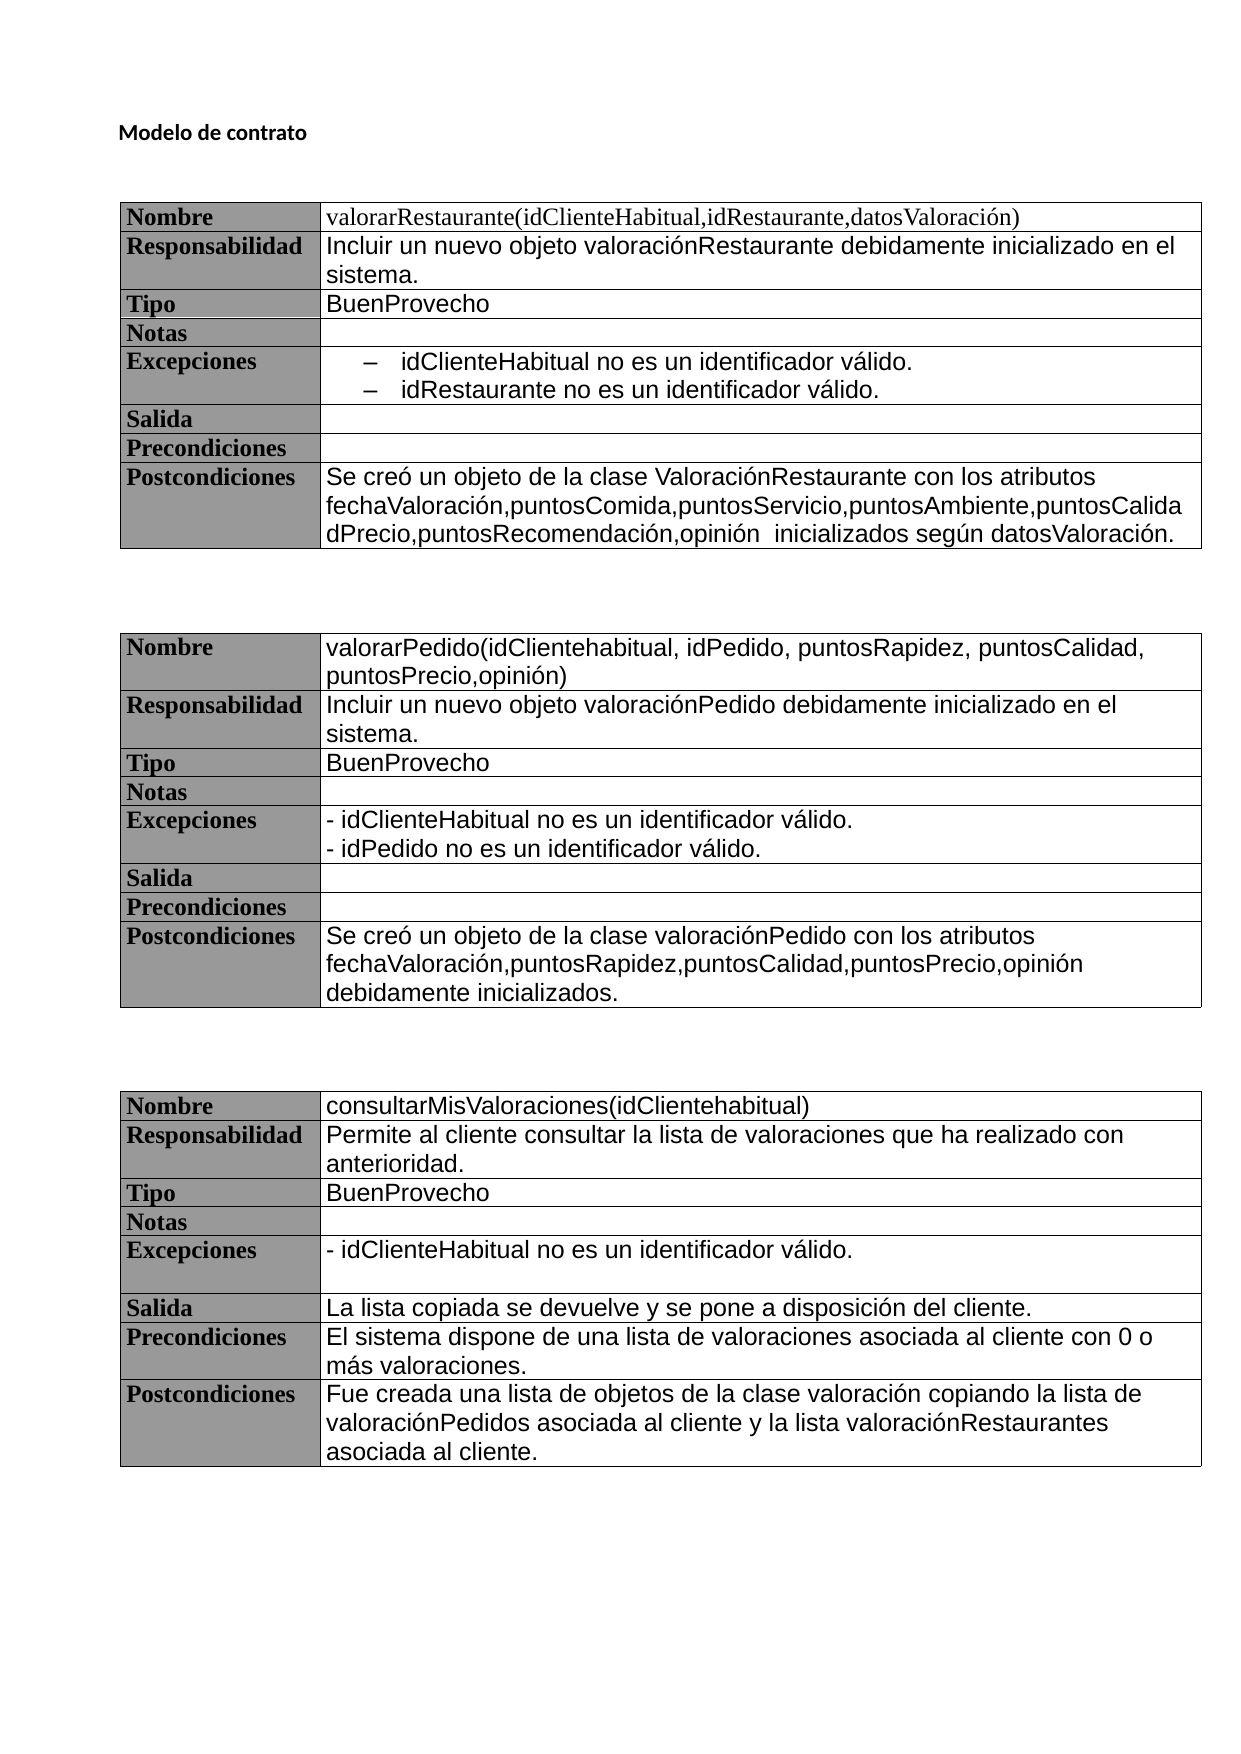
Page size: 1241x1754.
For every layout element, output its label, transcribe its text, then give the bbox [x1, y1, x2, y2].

table_cell La lista copiada se devuelve y se pone a disposición del cliente. [321, 1294, 1201, 1322]
text Modelo de contrato [118, 118, 1122, 146]
table_cell Postcondiciones [121, 463, 320, 548]
table_cell [321, 434, 1201, 462]
table_cell Responsabilidad [121, 232, 320, 289]
table_cell Postcondiciones [121, 1380, 320, 1466]
table_cell BuenProvecho [321, 749, 1201, 776]
table_cell Salida [121, 405, 320, 433]
table_cell Precondiciones [121, 893, 320, 921]
table_cell Notas [121, 777, 320, 805]
table_cell [321, 893, 1201, 921]
table_cell Precondiciones [121, 434, 320, 462]
table_cell Excepciones [121, 1236, 320, 1293]
table_cell Incluir un nuevo objeto valoraciónPedido debidamente inicializado en el sistema. [321, 691, 1201, 748]
table_header Nombre [121, 634, 320, 690]
table_cell Tipo [121, 749, 320, 776]
table_header Nombre [121, 1092, 320, 1120]
table_cell - idClienteHabitual no es un identificador válido. [321, 1236, 1201, 1293]
table_header consultarMisValoraciones(idClientehabitual) [321, 1092, 1201, 1120]
table_cell Notas [121, 1207, 320, 1235]
table_cell idClienteHabitual no es un identificador válido. idRestaurante no es un identificador válido. [321, 347, 1201, 404]
table_cell [321, 405, 1201, 433]
table_cell Permite al cliente consultar la lista de valoraciones que ha realizado con anterioridad. [321, 1121, 1201, 1178]
table_cell BuenProvecho [321, 290, 1201, 317]
table_cell [321, 864, 1201, 892]
table_cell Excepciones [121, 347, 320, 404]
table_cell Postcondiciones [121, 922, 320, 1007]
table_header Nombre [121, 203, 320, 231]
table_cell Tipo [121, 1179, 320, 1206]
table_cell Responsabilidad [121, 1121, 320, 1178]
table_cell [321, 777, 1201, 805]
table_cell Tipo [121, 290, 320, 317]
table_cell Excepciones [121, 806, 320, 863]
table_cell Salida [121, 1294, 320, 1322]
table_cell Se creó un objeto de la clase valoraciónPedido con los atributos fechaValoración,puntosRapidez,puntosCalidad,puntosPrecio,opinión debidamente inicializados. [321, 922, 1201, 1007]
table_header valorarPedido(idClientehabitual, idPedido, puntosRapidez, puntosCalidad, puntosPrecio,opinión) [321, 634, 1201, 690]
table_cell BuenProvecho [321, 1179, 1201, 1206]
table_cell Responsabilidad [121, 691, 320, 748]
table_cell Fue creada una lista de objetos de la clase valoración copiando la lista de valoraciónPedidos asociada al cliente y la lista valoraciónRestaurantes asociada al cliente. [321, 1380, 1201, 1466]
table_cell El sistema dispone de una lista de valoraciones asociada al cliente con 0 o más valoraciones. [321, 1323, 1201, 1379]
table_cell Incluir un nuevo objeto valoraciónRestaurante debidamente inicializado en el sistema. [321, 232, 1201, 289]
table_header valorarRestaurante(idClienteHabitual,idRestaurante,datosValoración) [321, 203, 1201, 231]
table_cell Notas [121, 319, 320, 346]
table_cell - idClienteHabitual no es un identificador válido. - idPedido no es un identificador válido. [321, 806, 1201, 863]
table_cell [321, 319, 1201, 346]
table_cell [321, 1207, 1201, 1235]
table_cell Se creó un objeto de la clase ValoraciónRestaurante con los atributos fechaValoración,puntosComida,puntosServicio,puntosAmbiente,puntosCalidadPrecio,puntosRecomendación,opinión inicializados según datosValoración. [321, 463, 1201, 548]
table_cell Salida [121, 864, 320, 892]
table_cell Precondiciones [121, 1323, 320, 1379]
